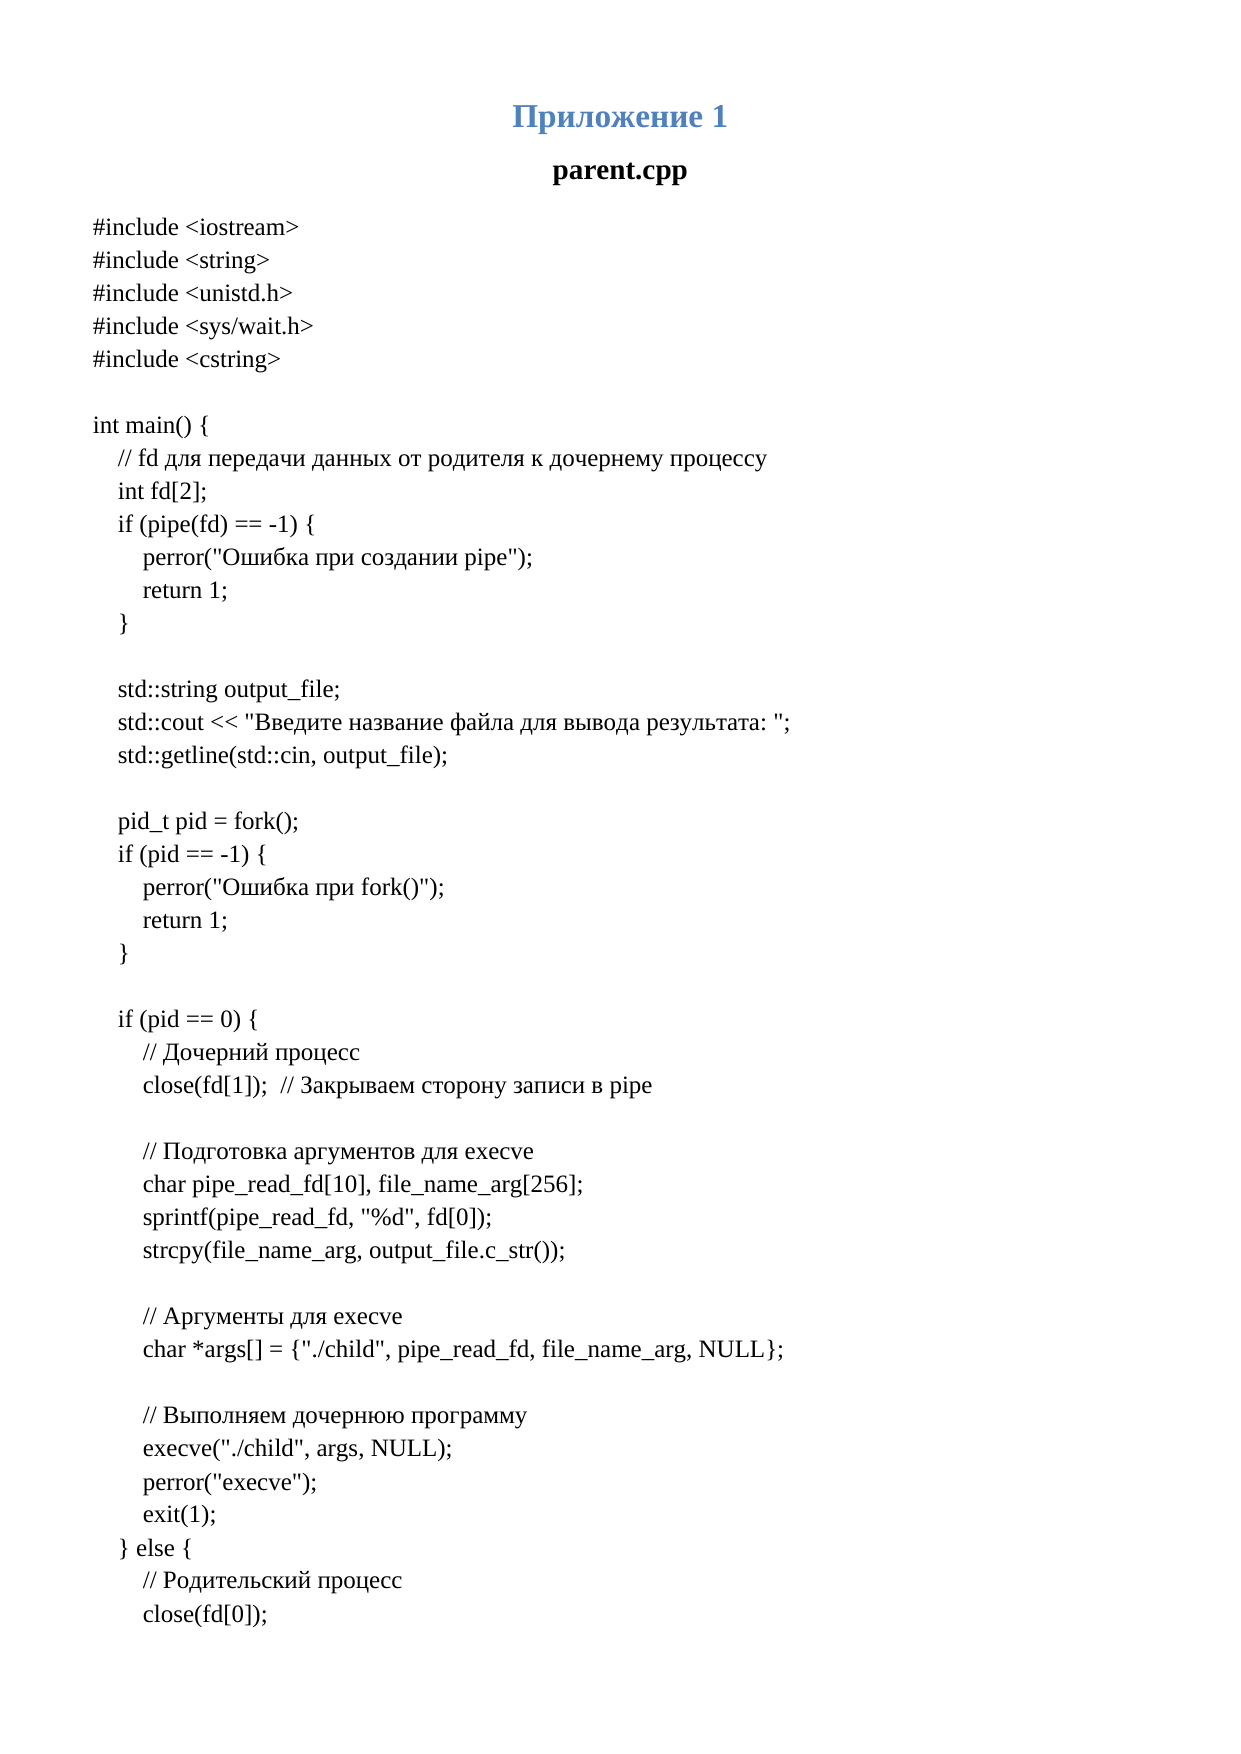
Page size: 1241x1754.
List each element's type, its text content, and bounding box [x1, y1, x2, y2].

text parent.cpp [93, 152, 1147, 186]
text return 1; [93, 575, 1147, 604]
text if (pid == -1) { [93, 839, 1147, 868]
text std::getline(std::cin, output_file); [93, 740, 1147, 769]
text std::cout << "Введите название файла для вывода результата: "; [93, 707, 1147, 736]
text char *args[] = {"./child", pipe_read_fd, file_name_arg, NULL}; [93, 1334, 1147, 1363]
text perror("execve"); [93, 1467, 1147, 1495]
text int fd[2]; [93, 476, 1147, 505]
text } else { [93, 1533, 1147, 1561]
text char pipe_read_fd[10], file_name_arg[256]; [93, 1169, 1147, 1198]
text } [93, 608, 1147, 637]
text pid_t pid = fork(); [93, 806, 1147, 835]
text execve("./child", args, NULL); [93, 1433, 1147, 1462]
text // Выполняем дочернюю программу [93, 1401, 1147, 1429]
text perror("Ошибка при fork()"); [93, 872, 1147, 901]
subtitle Приложение 1 [93, 96, 1147, 134]
text #include <cstring> [93, 344, 1147, 373]
text perror("Ошибка при создании pipe"); [93, 542, 1147, 571]
text exit(1); [93, 1499, 1147, 1528]
text // Аргументы для execve [93, 1301, 1147, 1330]
text // Подготовка аргументов для execve [93, 1136, 1147, 1165]
text if (pid == 0) { [93, 1004, 1147, 1033]
text // Дочерний процесс [93, 1037, 1147, 1066]
text sprintf(pipe_read_fd, "%d", fd[0]); [93, 1202, 1147, 1231]
text int main() { [93, 410, 1147, 439]
text return 1; [93, 905, 1147, 934]
text close(fd[1]); // Закрываем сторону записи в pipe [93, 1070, 1147, 1099]
text // Родительский процесс [93, 1566, 1147, 1594]
text #include <sys/wait.h> [93, 311, 1147, 339]
text #include <string> [93, 245, 1147, 273]
text #include <iostream> [93, 212, 1147, 241]
text } [93, 938, 1147, 967]
text if (pipe(fd) == -1) { [93, 509, 1147, 538]
text strcpy(file_name_arg, output_file.c_str()); [93, 1235, 1147, 1264]
text // fd для передачи данных от родителя к дочернему процессу [93, 443, 1147, 472]
text #include <unistd.h> [93, 278, 1147, 307]
text std::string output_file; [93, 674, 1147, 703]
text close(fd[0]); [93, 1599, 1147, 1627]
